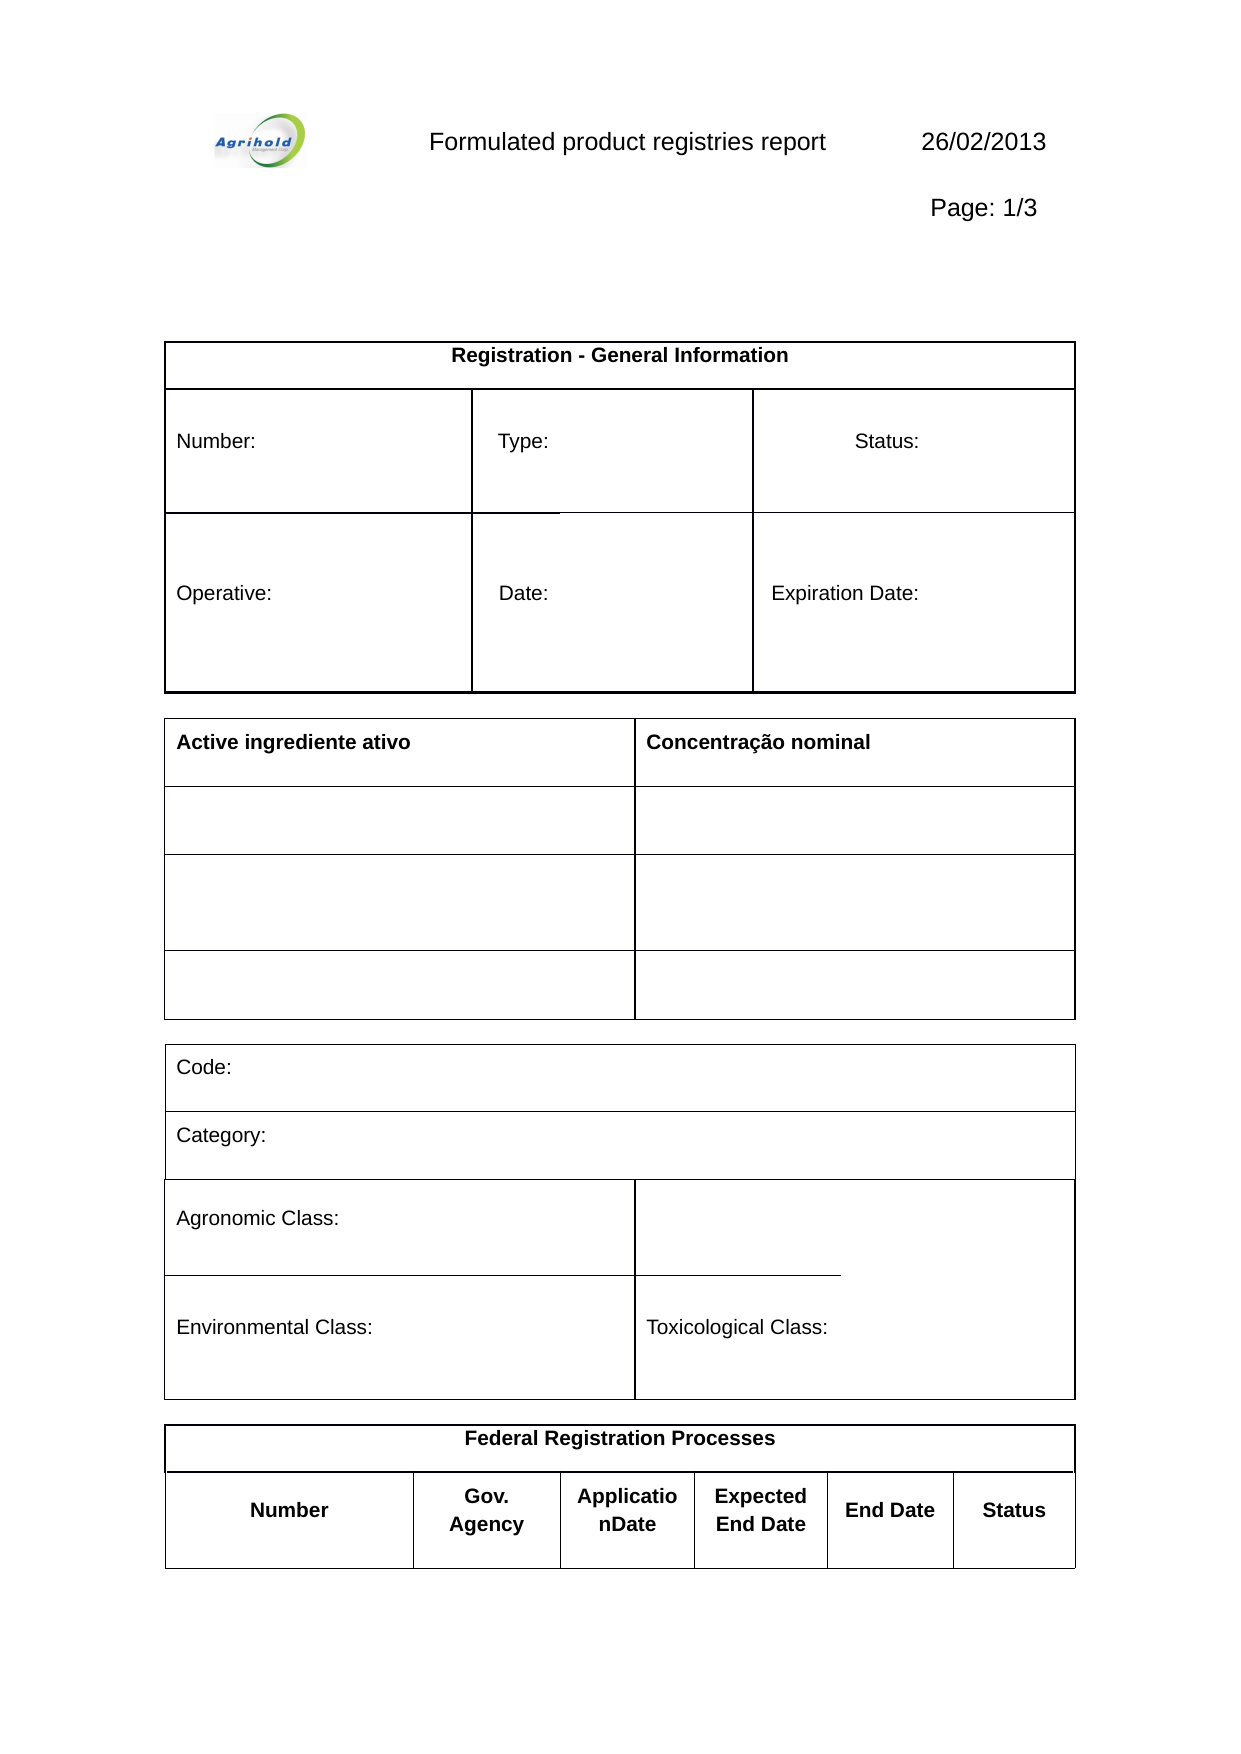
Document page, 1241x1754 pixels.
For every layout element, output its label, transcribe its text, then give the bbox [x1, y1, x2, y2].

table_cell End Date [828, 1473, 953, 1567]
table_cell <reg.state> [930, 390, 1074, 512]
table_cell <custom(reg.registry_date,date=True)> [560, 513, 752, 691]
table_header Active ingrediente ativo [165, 719, 634, 786]
table_header Concentração nominal [636, 719, 1074, 786]
table_cell Operative: [166, 514, 296, 691]
table_cell </for> [165, 951, 634, 1018]
table_header <technical_product.name> [166, 266, 1066, 313]
table_cell Number: [166, 390, 296, 512]
table_cell Status: [754, 390, 930, 512]
table_cell <for each="cqq in cqqs(reg,'chemical')"> [165, 787, 634, 854]
table_cell Type: [473, 390, 560, 512]
table_cell Expected End Date [695, 1473, 827, 1567]
table_cell <custom(reg.toxicological_class_id.name)> [841, 1275, 1074, 1398]
table_cell <custom(reg.registry_expiration_date,1,date=True)> [930, 513, 1074, 691]
table_cell <custom(reg.registry_number)> [296, 390, 471, 512]
table_cell Status [954, 1471, 1075, 1567]
table_cell ApplicationDate [561, 1473, 694, 1567]
table_cell <reg.agronomic_class_id.name> [389, 1180, 634, 1275]
table_cell <custom(reg.environmental_class_id.name)> [389, 1276, 634, 1398]
table_cell Date: [473, 514, 560, 691]
table_cell <cqq.declared_concentration> <cqq.uom_id.name> [636, 855, 1074, 950]
table_cell Environmental Class: [165, 1276, 389, 1398]
table_header Code: [166, 1045, 324, 1111]
table_cell Toxicological Class: [636, 1276, 841, 1398]
table_header Federal Registration Processes [166, 1426, 1074, 1471]
table_cell <reg.operation> [560, 390, 752, 512]
table_header <technical_product.default_code> [324, 1045, 1075, 1111]
table_cell <reg.registry_category_id.name> [324, 1112, 1075, 1179]
table_cell <reg.operative_id.name> [296, 514, 471, 691]
table_cell <cqq.ingredient_id.name> [165, 855, 634, 950]
table_header Registration - General Information [166, 343, 1074, 388]
table_cell Category: [166, 1112, 324, 1179]
table_cell [636, 787, 1074, 854]
table_cell [841, 1180, 1074, 1275]
table_cell Agronomic Class: [165, 1180, 389, 1275]
table_cell [636, 951, 1074, 1018]
picture [214, 113, 306, 168]
table_cell [636, 1180, 841, 1275]
table_cell Number [166, 1472, 413, 1567]
table_cell Gov. Agency [414, 1473, 560, 1567]
table_cell Expiration Date: [754, 513, 930, 691]
text <for each="reg in technical_product.technical_product_registry_ids"> [177, 313, 1063, 337]
